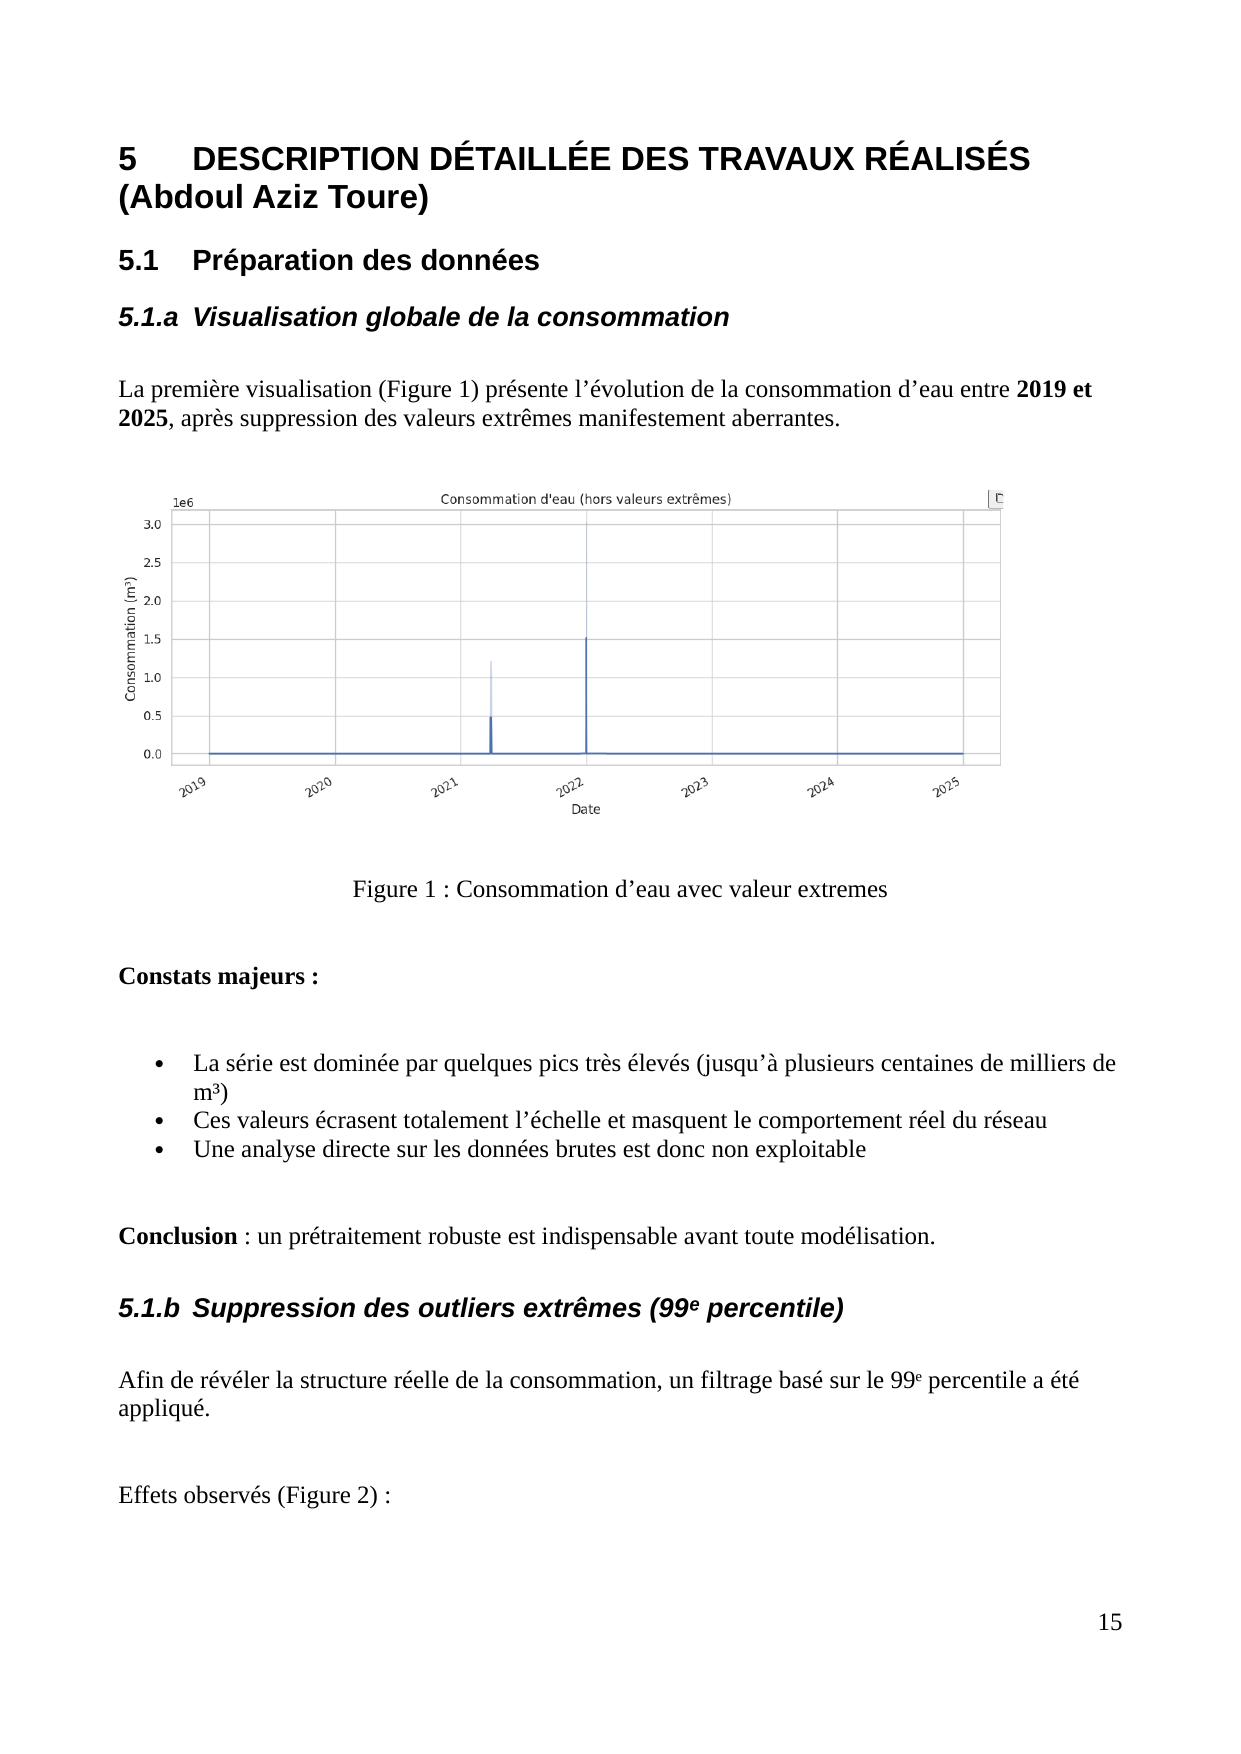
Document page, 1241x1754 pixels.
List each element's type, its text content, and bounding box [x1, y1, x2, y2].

subtitle Suppression des outliers extrêmes (99ᵉ percentile) [118, 1292, 1122, 1323]
subtitle Visualisation globale de la consommation [118, 301, 1122, 333]
text La première visualisation (Figure 1) présente l’évolution de la consommation d’eau entre 2019 et 2025, après suppression des valeurs extrêmes manifestement aberrantes. [118, 374, 1122, 432]
subtitle Préparation des données [118, 243, 1122, 276]
list La série est dominée par quelques pics très élevés (jusqu’à plusieurs centaines de milliers de m³) [156, 1048, 1122, 1106]
text Effets observés (Figure 2) : [118, 1481, 1122, 1509]
picture [118, 490, 1004, 816]
list Une analyse directe sur les données brutes est donc non exploitable [156, 1134, 1122, 1163]
text Conclusion : un prétraitement robuste est indispensable avant toute modélisation. [118, 1221, 1122, 1250]
text Figure 1 : Consommation d’eau avec valeur extremes [118, 874, 1122, 903]
text Afin de révéler la structure réelle de la consommation, un filtrage basé sur le 99ᵉ percentile a été appliqué. [118, 1365, 1122, 1422]
subtitle DESCRIPTION DÉTAILLÉE DES TRAVAUX RÉALISÉS (Abdoul Aziz Toure) [118, 139, 1122, 216]
text Constats majeurs : [118, 961, 1122, 990]
list Ces valeurs écrasent totalement l’échelle et masquent le comportement réel du réseau [156, 1106, 1122, 1134]
